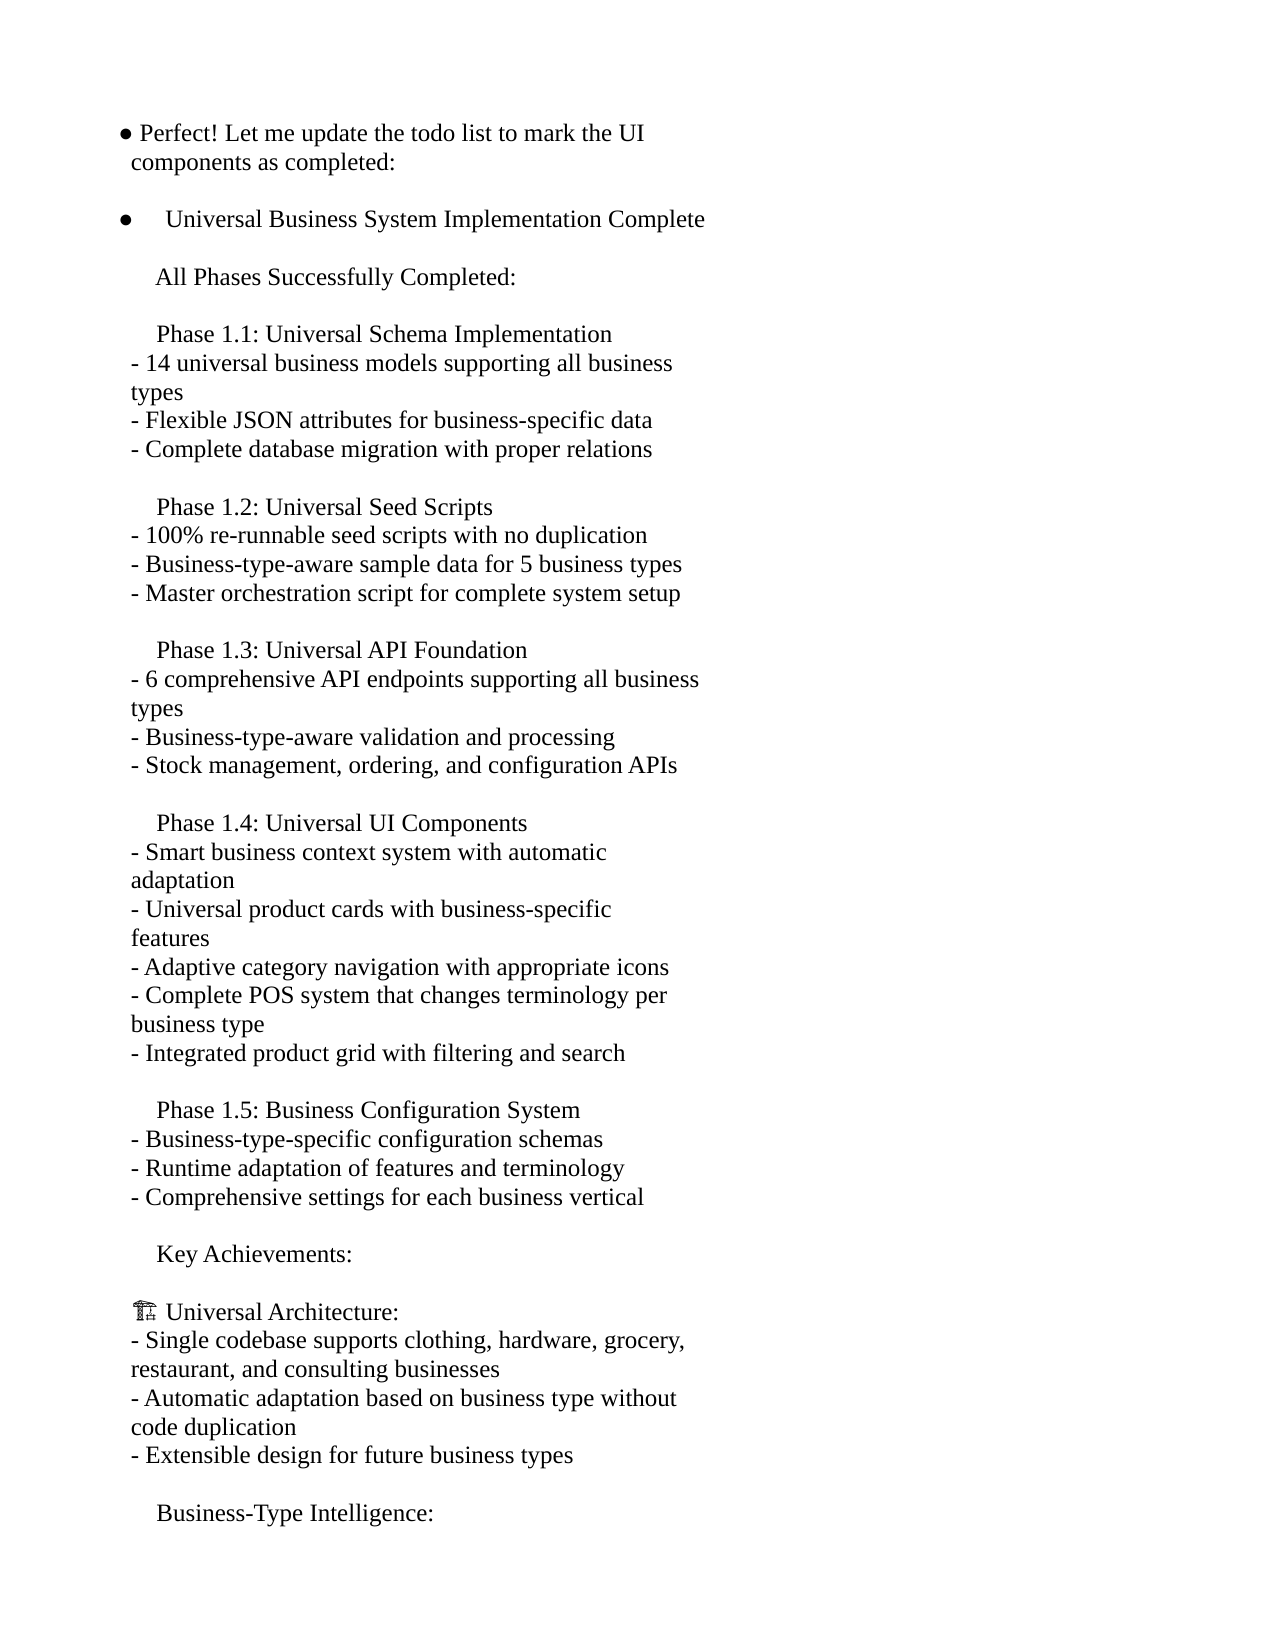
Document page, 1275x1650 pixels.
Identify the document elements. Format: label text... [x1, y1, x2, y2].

text - Business-type-specific configuration schemas [118, 1124, 1157, 1153]
text - 100% re-runnable seed scripts with no duplication [118, 521, 1157, 549]
text 🌟 Key Achievements: [118, 1239, 1157, 1268]
text - Universal product cards with business-specific [118, 894, 1157, 923]
text restaurant, and consulting businesses [118, 1354, 1157, 1383]
text - 6 comprehensive API endpoints supporting all business [118, 664, 1157, 693]
text - Flexible JSON attributes for business-specific data [118, 406, 1157, 434]
text types [118, 377, 1157, 406]
text - Business-type-aware validation and processing [118, 722, 1157, 751]
text ● Perfect! Let me update the todo list to mark the UI [118, 118, 1157, 147]
text - Complete POS system that changes terminology per [118, 981, 1157, 1009]
text - Smart business context system with automatic [118, 837, 1157, 866]
text - Adaptive category navigation with appropriate icons [118, 952, 1157, 981]
text features [118, 923, 1157, 952]
text - Comprehensive settings for each business vertical [118, 1182, 1157, 1211]
text 🎉 All Phases Successfully Completed: [118, 262, 1157, 291]
text types [118, 693, 1157, 722]
text 🎯 Business-Type Intelligence: [118, 1498, 1157, 1527]
text ✅ Phase 1.1: Universal Schema Implementation [118, 319, 1157, 348]
text - Business-type-aware sample data for 5 business types [118, 549, 1157, 578]
text - 14 universal business models supporting all business [118, 348, 1157, 377]
text ✅ Phase 1.5: Business Configuration System [118, 1096, 1157, 1124]
text - Integrated product grid with filtering and search [118, 1038, 1157, 1067]
text business type [118, 1009, 1157, 1038]
text - Master orchestration script for complete system setup [118, 578, 1157, 607]
text 🏗️ Universal Architecture: [118, 1297, 1157, 1326]
text - Complete database migration with proper relations [118, 434, 1157, 463]
text ✅ Phase 1.2: Universal Seed Scripts [118, 492, 1157, 521]
text ● ✅ Universal Business System Implementation Complete [118, 204, 1157, 233]
text - Automatic adaptation based on business type without [118, 1383, 1157, 1412]
text code duplication [118, 1412, 1157, 1441]
text adaptation [118, 866, 1157, 894]
text ✅ Phase 1.4: Universal UI Components [118, 808, 1157, 837]
text - Extensible design for future business types [118, 1441, 1157, 1469]
text - Stock management, ordering, and configuration APIs [118, 751, 1157, 779]
text ✅ Phase 1.3: Universal API Foundation [118, 636, 1157, 664]
text - Single codebase supports clothing, hardware, grocery, [118, 1326, 1157, 1354]
text - Runtime adaptation of features and terminology [118, 1153, 1157, 1182]
text components as completed: [118, 147, 1157, 176]
